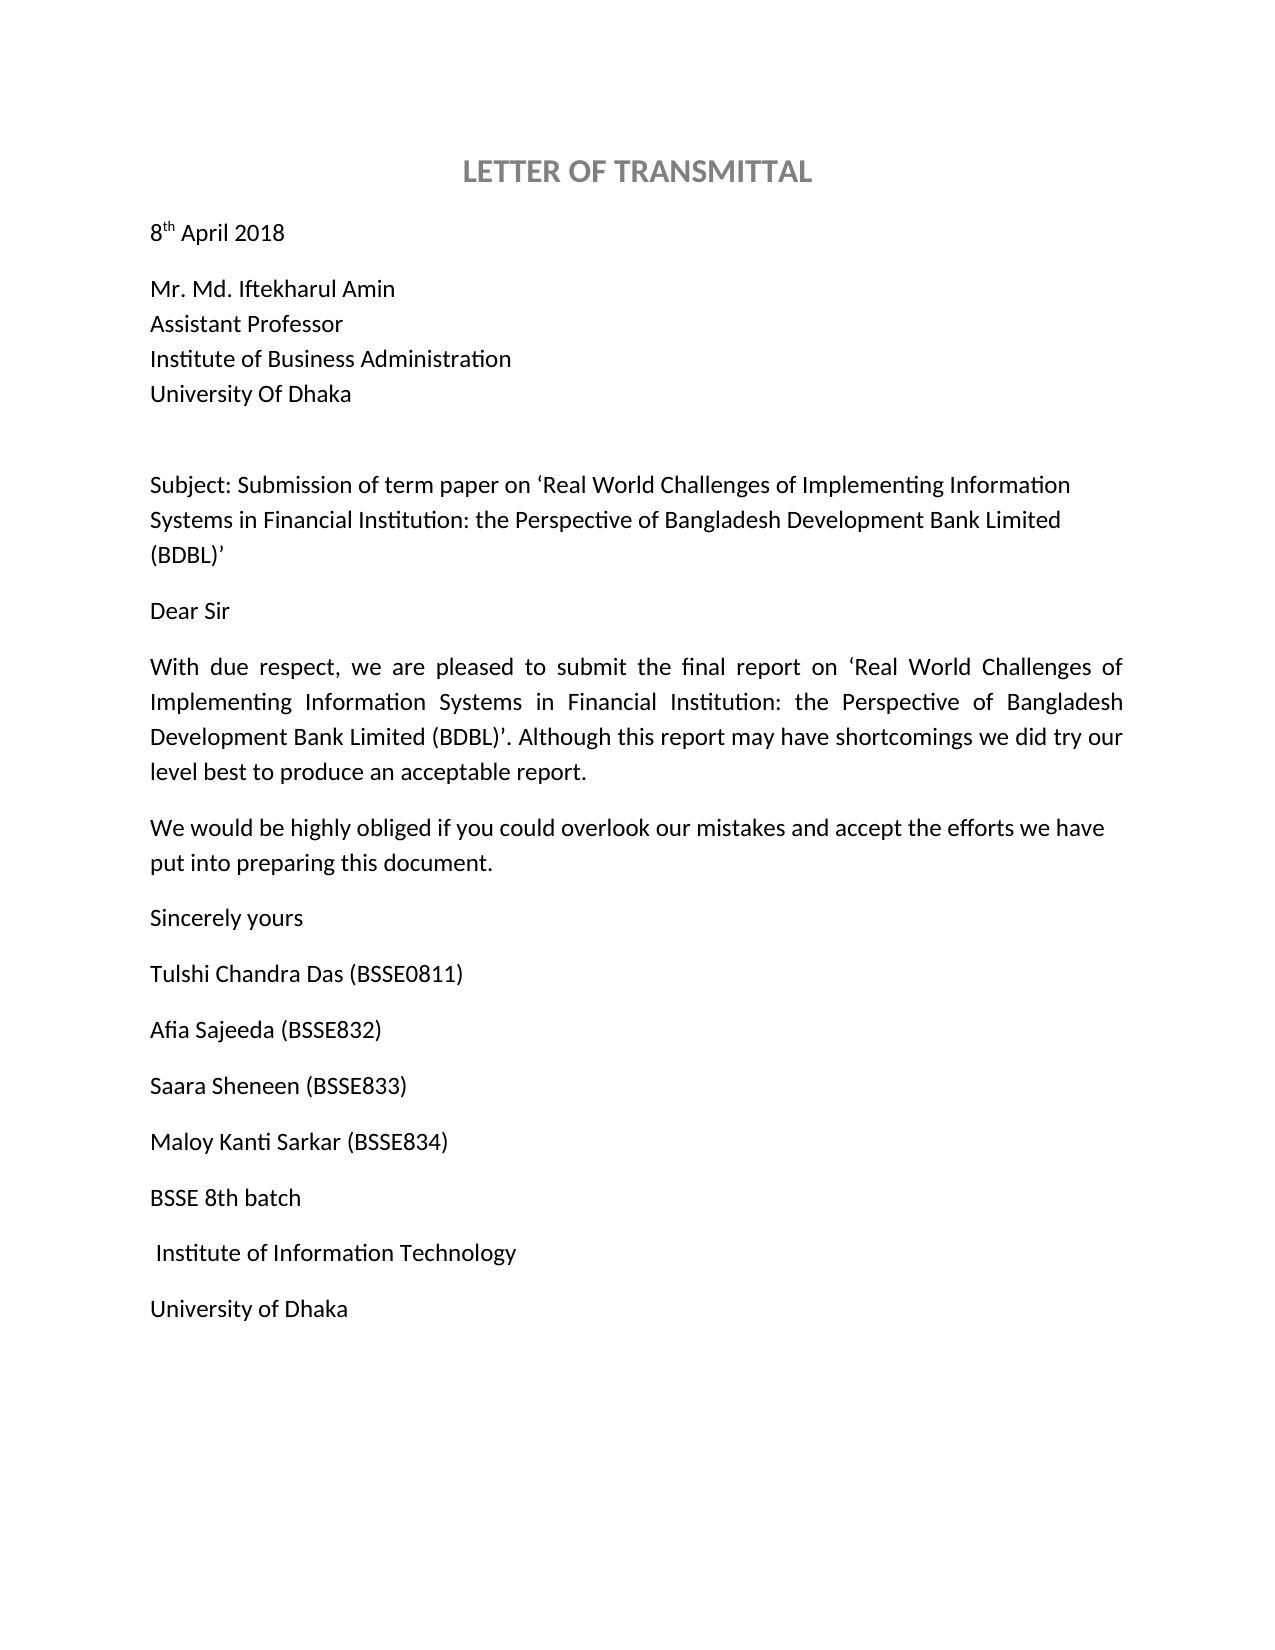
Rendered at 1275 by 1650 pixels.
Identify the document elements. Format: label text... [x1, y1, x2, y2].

text Institute of Information Technology [150, 1238, 1125, 1268]
text Tulshi Chandra Das (BSSE0811) [150, 958, 1125, 989]
text Maloy Kanti Sarkar (BSSE834) [150, 1126, 1125, 1156]
text Institute of Business Administration [150, 343, 1125, 374]
text Dear Sir [150, 595, 1125, 626]
text University of Dhaka [150, 1293, 1125, 1324]
text Afia Sajeeda (BSSE832) [150, 1014, 1125, 1045]
text LETTER OF TRANSMITTAL [150, 150, 1125, 191]
text Mr. Md. Iftekharul Amin [150, 273, 1125, 304]
text Sincerely yours [150, 903, 1125, 933]
text We would be highly obliged if you could overlook our mistakes and accept the efforts we have put into preparing this document. [150, 812, 1125, 877]
text Assistant Professor [150, 308, 1125, 339]
text University Of Dhaka [150, 378, 1125, 409]
text With due respect, we are pleased to submit the final report on ‘Real World Challenges of Implementing Information Systems in Financial Institution: the Perspective of Bangladesh Development Bank Limited (BDBL)’. Although this report may have shortcomings we did try our level best to produce an acceptable report. [150, 651, 1125, 786]
text BSSE 8th batch [150, 1182, 1125, 1212]
text 8th April 2018 [150, 218, 1125, 248]
text Saara Sheneen (BSSE833) [150, 1070, 1125, 1101]
text Subject: Submission of term paper on ‘Real World Challenges of Implementing Information Systems in Financial Institution: the Perspective of Bangladesh Development Bank Limited (BDBL)’ [150, 469, 1125, 570]
